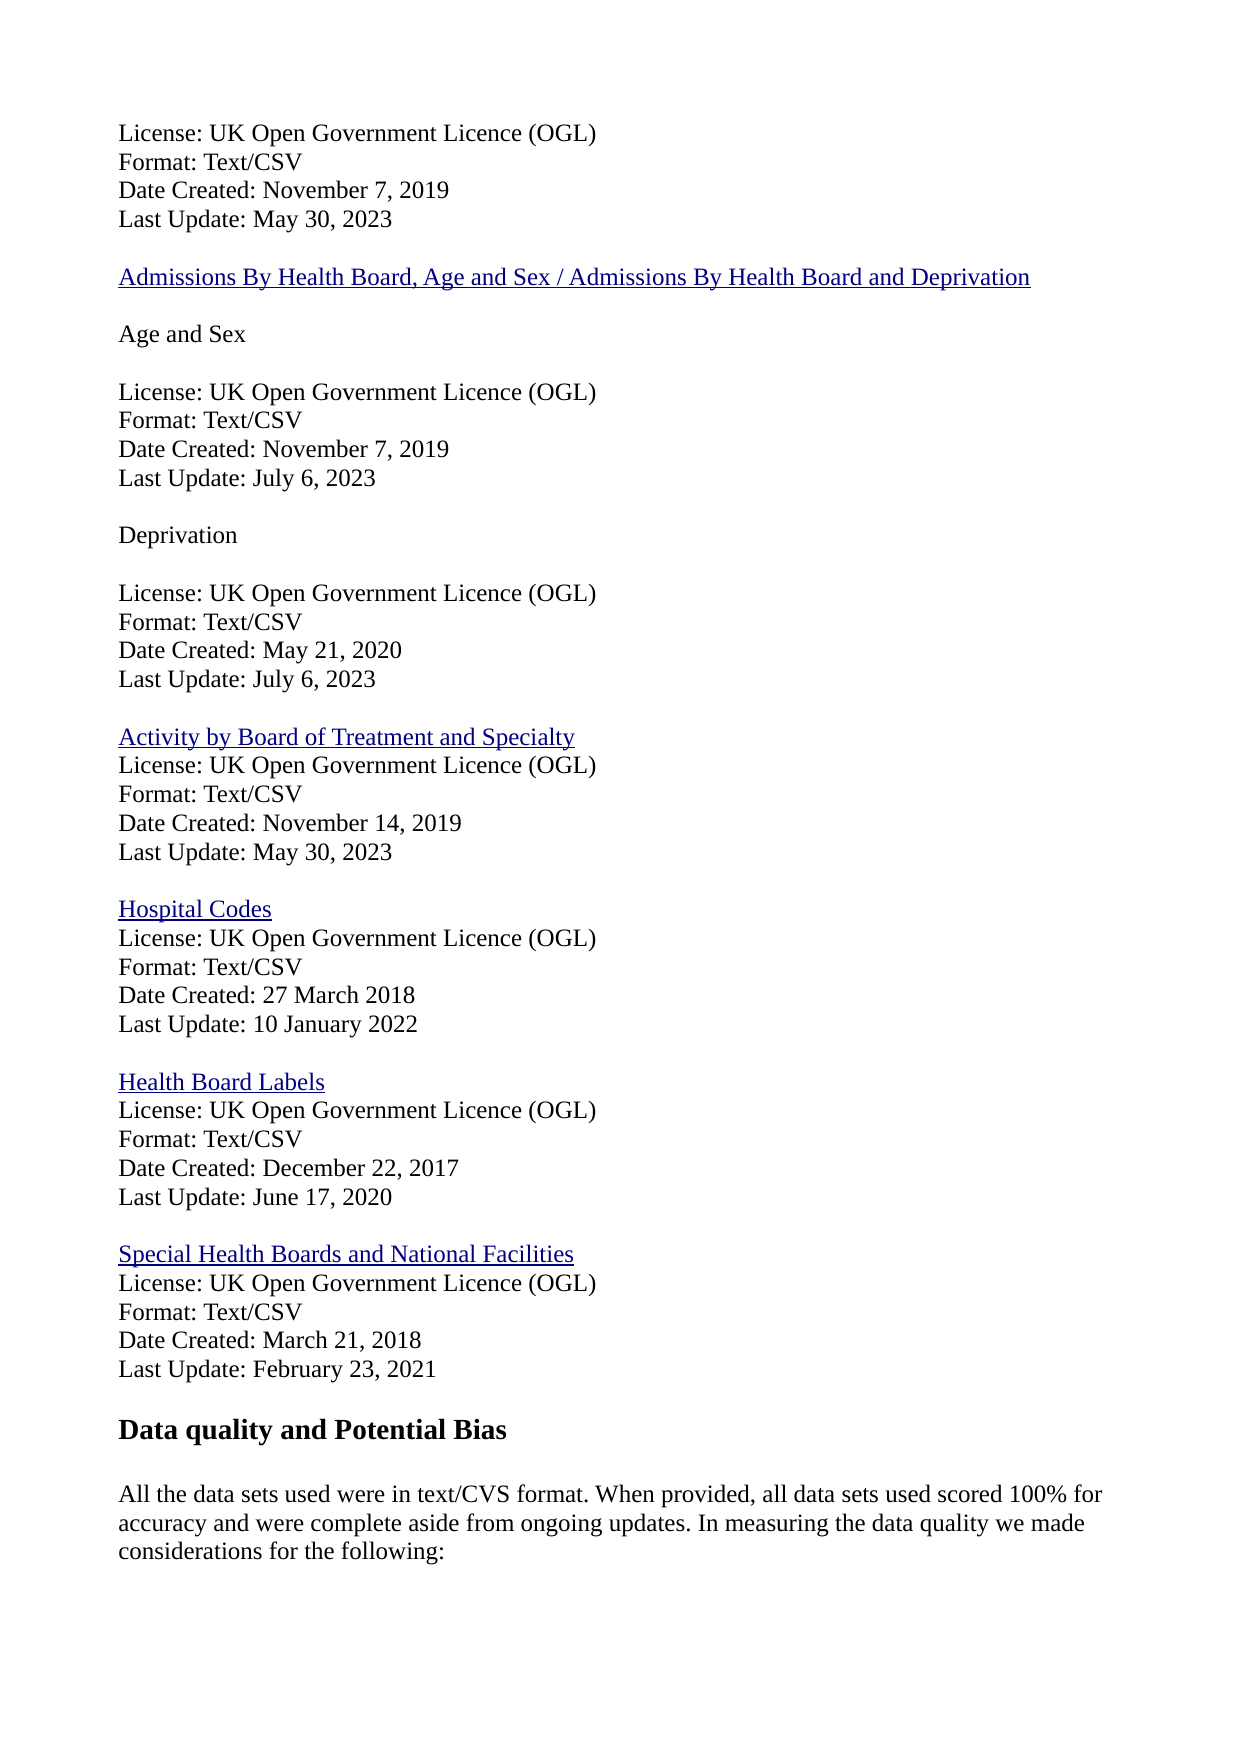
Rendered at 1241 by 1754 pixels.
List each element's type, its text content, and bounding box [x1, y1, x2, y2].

text Format: Text/CSV [118, 147, 1122, 176]
text Age and Sex [118, 319, 1122, 348]
text License: UK Open Government Licence (OGL) [118, 923, 1122, 952]
text License: UK Open Government Licence (OGL) [118, 751, 1122, 779]
text Date Created: November 14, 2019 [118, 808, 1122, 837]
text Date Created: March 21, 2018 [118, 1326, 1122, 1354]
text Last Update: June 17, 2020 [118, 1182, 1122, 1211]
text All the data sets used were in text/CVS format. When provided, all data sets used scored 100% for accuracy and were complete aside from ongoing updates. In measuring the data quality we made considerations for the following: [118, 1479, 1122, 1565]
text Date Created: 27 March 2018 [118, 981, 1122, 1009]
text Format: Text/CSV [118, 406, 1122, 434]
text Last Update: May 30, 2023 [118, 837, 1122, 866]
text Last Update: February 23, 2021 [118, 1354, 1122, 1383]
text Health Board Labels [118, 1067, 1122, 1096]
text Special Health Boards and National Facilities [118, 1239, 1122, 1268]
text Format: Text/CSV [118, 952, 1122, 981]
text Date Created: December 22, 2017 [118, 1153, 1122, 1182]
text License: UK Open Government Licence (OGL) [118, 118, 1122, 147]
text License: UK Open Government Licence (OGL) [118, 1268, 1122, 1297]
text License: UK Open Government Licence (OGL) [118, 578, 1122, 607]
text Format: Text/CSV [118, 1297, 1122, 1326]
text Admissions By Health Board, Age and Sex / Admissions By Health Board and Deprivation [118, 262, 1122, 291]
text Format: Text/CSV [118, 607, 1122, 636]
text Last Update: 10 January 2022 [118, 1009, 1122, 1038]
text Date Created: November 7, 2019 [118, 434, 1122, 463]
text Date Created: November 7, 2019 [118, 176, 1122, 204]
text Last Update: July 6, 2023 [118, 463, 1122, 492]
text Date Created: May 21, 2020 [118, 636, 1122, 664]
text Format: Text/CSV [118, 1124, 1122, 1153]
text Data quality and Potential Bias [118, 1412, 1122, 1445]
text Last Update: May 30, 2023 [118, 204, 1122, 233]
text Deprivation [118, 521, 1122, 549]
text Last Update: July 6, 2023 [118, 664, 1122, 693]
text Hospital Codes [118, 894, 1122, 923]
text License: UK Open Government Licence (OGL) [118, 1096, 1122, 1124]
text Format: Text/CSV [118, 779, 1122, 808]
text Activity by Board of Treatment and Specialty [118, 722, 1122, 751]
text License: UK Open Government Licence (OGL) [118, 377, 1122, 406]
